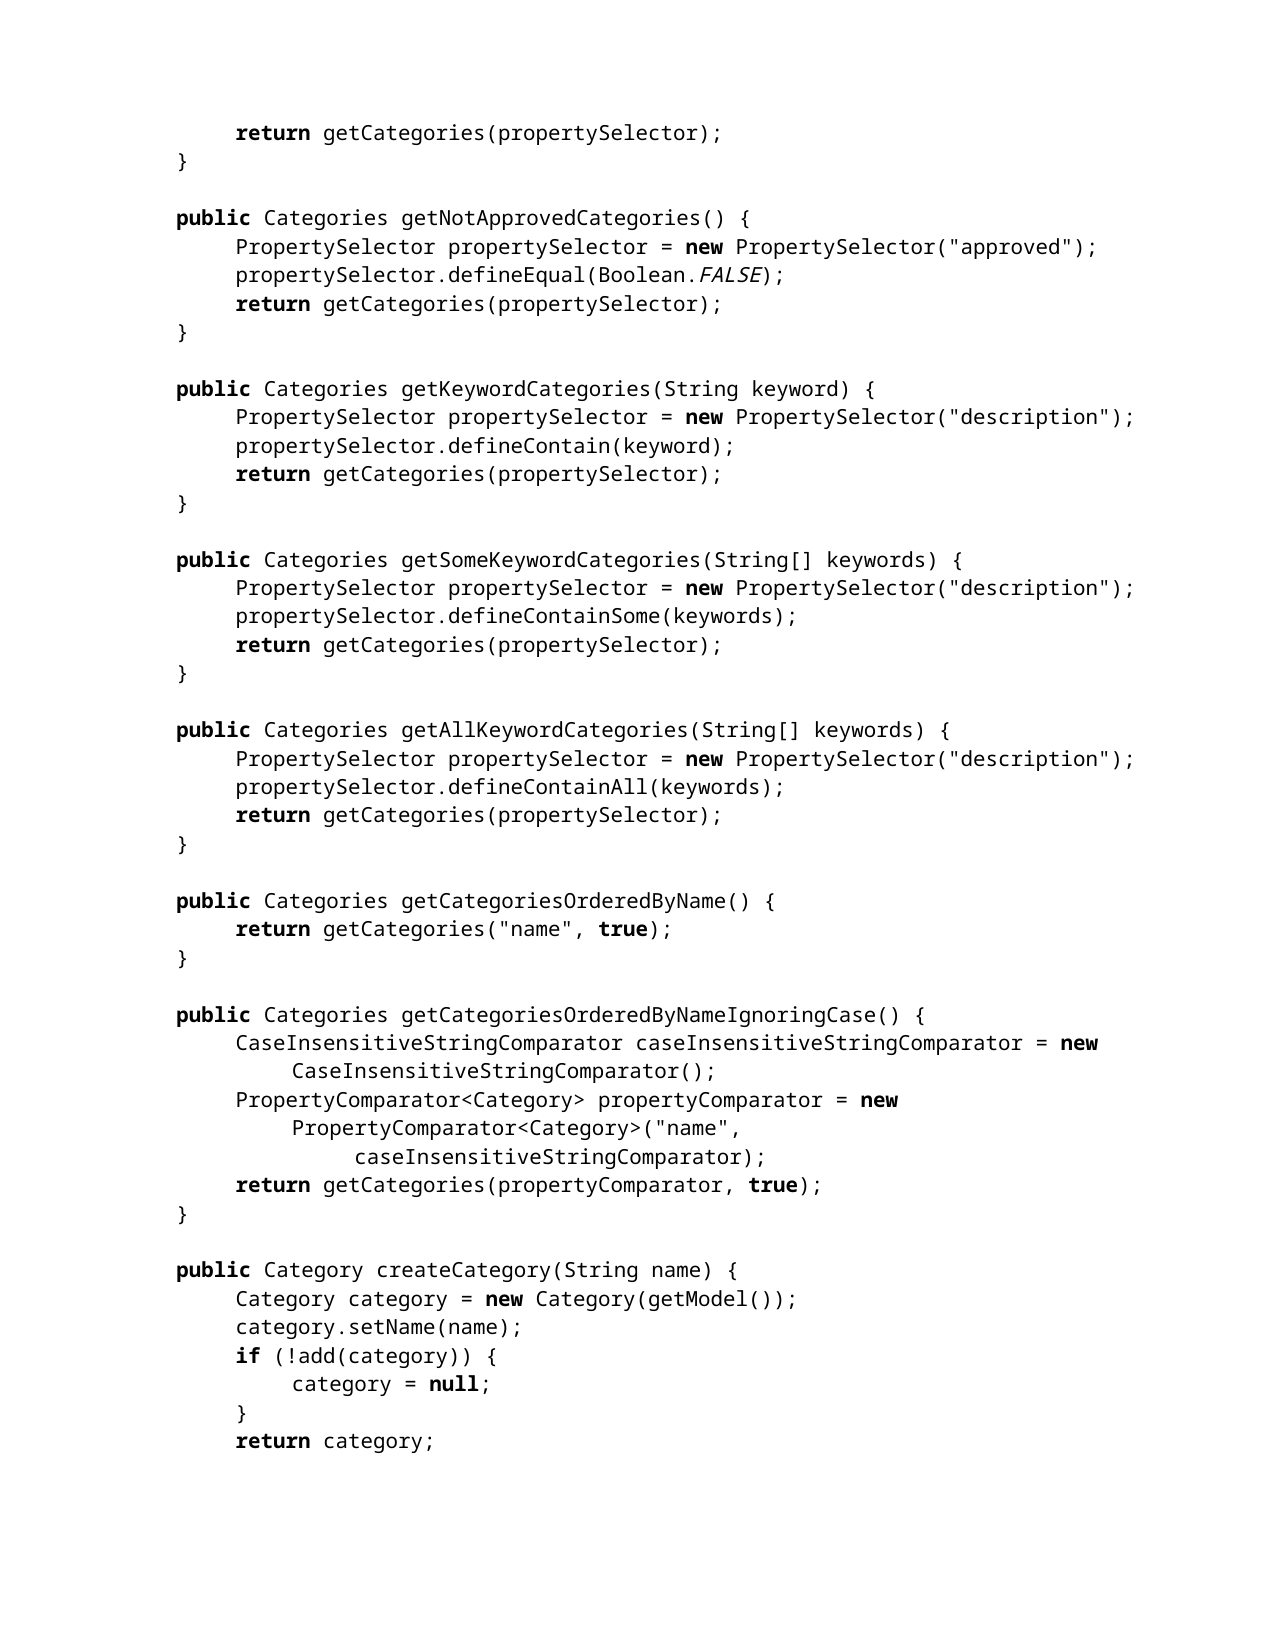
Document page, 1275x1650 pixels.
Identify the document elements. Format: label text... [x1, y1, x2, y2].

text } [118, 658, 1157, 687]
text public Categories getKeywordCategories(String keyword) { [118, 374, 1157, 402]
text return getCategories("name", true); [118, 914, 1157, 943]
text propertySelector.defineContainAll(keywords); [118, 772, 1157, 801]
text caseInsensitiveStringComparator); [118, 1142, 1157, 1170]
text } [118, 488, 1157, 516]
text public Categories getCategoriesOrderedByName() { [118, 886, 1157, 914]
text PropertyComparator<Category> propertyComparator = new [118, 1085, 1157, 1113]
text return getCategories(propertySelector); [118, 801, 1157, 829]
text PropertySelector propertySelector = new PropertySelector("description"); [118, 744, 1157, 772]
text } [118, 829, 1157, 857]
text public Category createCategory(String name) { [118, 1256, 1157, 1284]
text public Categories getAllKeywordCategories(String[] keywords) { [118, 715, 1157, 744]
text } [118, 1199, 1157, 1227]
text return getCategories(propertyComparator, true); [118, 1170, 1157, 1199]
text return getCategories(propertySelector); [118, 630, 1157, 658]
text } [118, 147, 1157, 175]
text public Categories getCategoriesOrderedByNameIgnoringCase() { [118, 1000, 1157, 1028]
text } [118, 943, 1157, 971]
text Category category = new Category(getModel()); [118, 1284, 1157, 1312]
text public Categories getNotApprovedCategories() { [118, 203, 1157, 232]
text return category; [118, 1426, 1157, 1455]
text public Categories getSomeKeywordCategories(String[] keywords) { [118, 545, 1157, 573]
text PropertySelector propertySelector = new PropertySelector("approved"); [118, 232, 1157, 260]
text propertySelector.defineEqual(Boolean.FALSE); [118, 260, 1157, 289]
text CaseInsensitiveStringComparator caseInsensitiveStringComparator = new [118, 1028, 1157, 1057]
text if (!add(category)) { [118, 1341, 1157, 1369]
text CaseInsensitiveStringComparator(); [118, 1057, 1157, 1085]
text return getCategories(propertySelector); [118, 459, 1157, 488]
text } [118, 1398, 1157, 1426]
text return getCategories(propertySelector); [118, 289, 1157, 317]
text propertySelector.defineContainSome(keywords); [118, 602, 1157, 630]
text category.setName(name); [118, 1312, 1157, 1341]
text PropertySelector propertySelector = new PropertySelector("description"); [118, 573, 1157, 602]
text PropertyComparator<Category>("name", [118, 1113, 1157, 1142]
text } [118, 317, 1157, 346]
text PropertySelector propertySelector = new PropertySelector("description"); [118, 402, 1157, 431]
text propertySelector.defineContain(keyword); [118, 431, 1157, 459]
text category = null; [118, 1369, 1157, 1398]
text return getCategories(propertySelector); [118, 118, 1157, 147]
